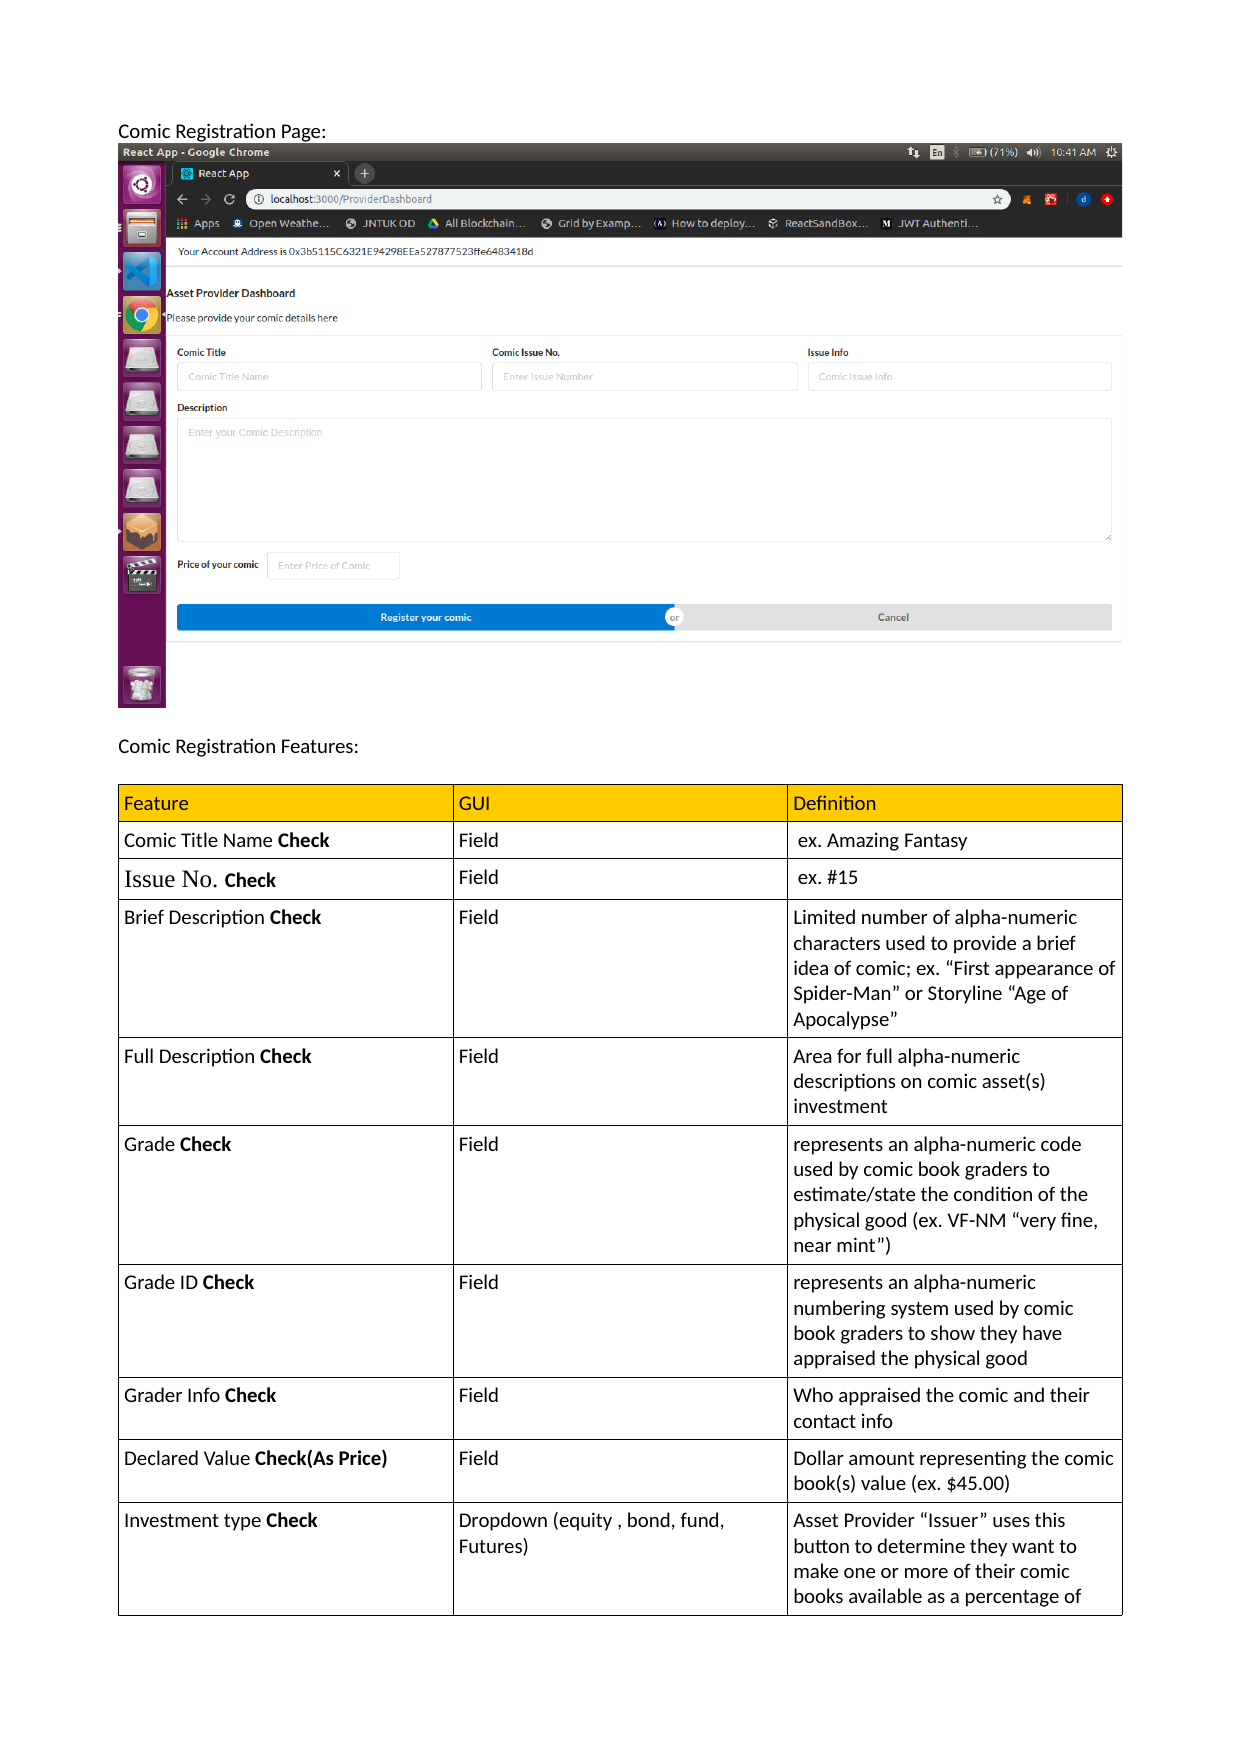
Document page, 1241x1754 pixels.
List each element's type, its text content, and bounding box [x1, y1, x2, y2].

table_cell Declared Value Check(As Price) [119, 1440, 453, 1502]
table_cell Grade ID Check [119, 1265, 453, 1377]
table_cell Dropdown (equity , bond, fund, Futures) [454, 1503, 787, 1615]
table_cell Grader Info Check [119, 1378, 453, 1439]
table_cell Brief Description Check [119, 900, 453, 1037]
text Comic Registration Features: [118, 733, 1122, 759]
table_cell ex. #15 [788, 859, 1122, 898]
table_cell Dollar amount representing the comic book(s) value (ex. $45.00) [788, 1440, 1122, 1502]
text Comic Registration Page: [118, 118, 1122, 143]
table_cell Field [454, 822, 787, 858]
table_cell Who appraised the comic and their contact info [788, 1378, 1122, 1439]
table_cell represents an alpha-numeric code used by comic book graders to estimate/state the condition of the physical good (ex. VF-NM “very fine, near mint”) [788, 1126, 1122, 1263]
table_cell Field [454, 1265, 787, 1377]
table_cell Field [454, 859, 787, 898]
table_cell Full Description Check [119, 1038, 453, 1125]
table_header Definition [788, 785, 1122, 821]
table_cell Asset Provider “Issuer” uses this button to determine they want to make one or more of their comic books available as a percentage of [788, 1503, 1122, 1615]
table_cell Field [454, 1126, 787, 1263]
table_cell Field [454, 1038, 787, 1125]
table_cell Field [454, 900, 787, 1037]
table_cell Limited number of alpha-numeric characters used to provide a brief idea of comic; ex. “First appearance of Spider-Man” or Storyline “Age of Apocalypse” [788, 900, 1122, 1037]
table_cell Investment type Check [119, 1503, 453, 1615]
table_cell Issue No. Check [119, 859, 453, 898]
table_cell Field [454, 1440, 787, 1502]
table_cell ex. Amazing Fantasy [788, 822, 1122, 858]
table_cell Field [454, 1378, 787, 1439]
table_cell Comic Title Name Check [119, 822, 453, 858]
table_cell Grade Check [119, 1126, 453, 1263]
table_header GUI [454, 785, 787, 821]
picture [118, 143, 1123, 708]
table_cell Area for full alpha-numeric descriptions on comic asset(s) investment [788, 1038, 1122, 1125]
table_header Feature [119, 785, 453, 821]
table_cell represents an alpha-numeric numbering system used by comic book graders to show they have appraised the physical good [788, 1265, 1122, 1377]
